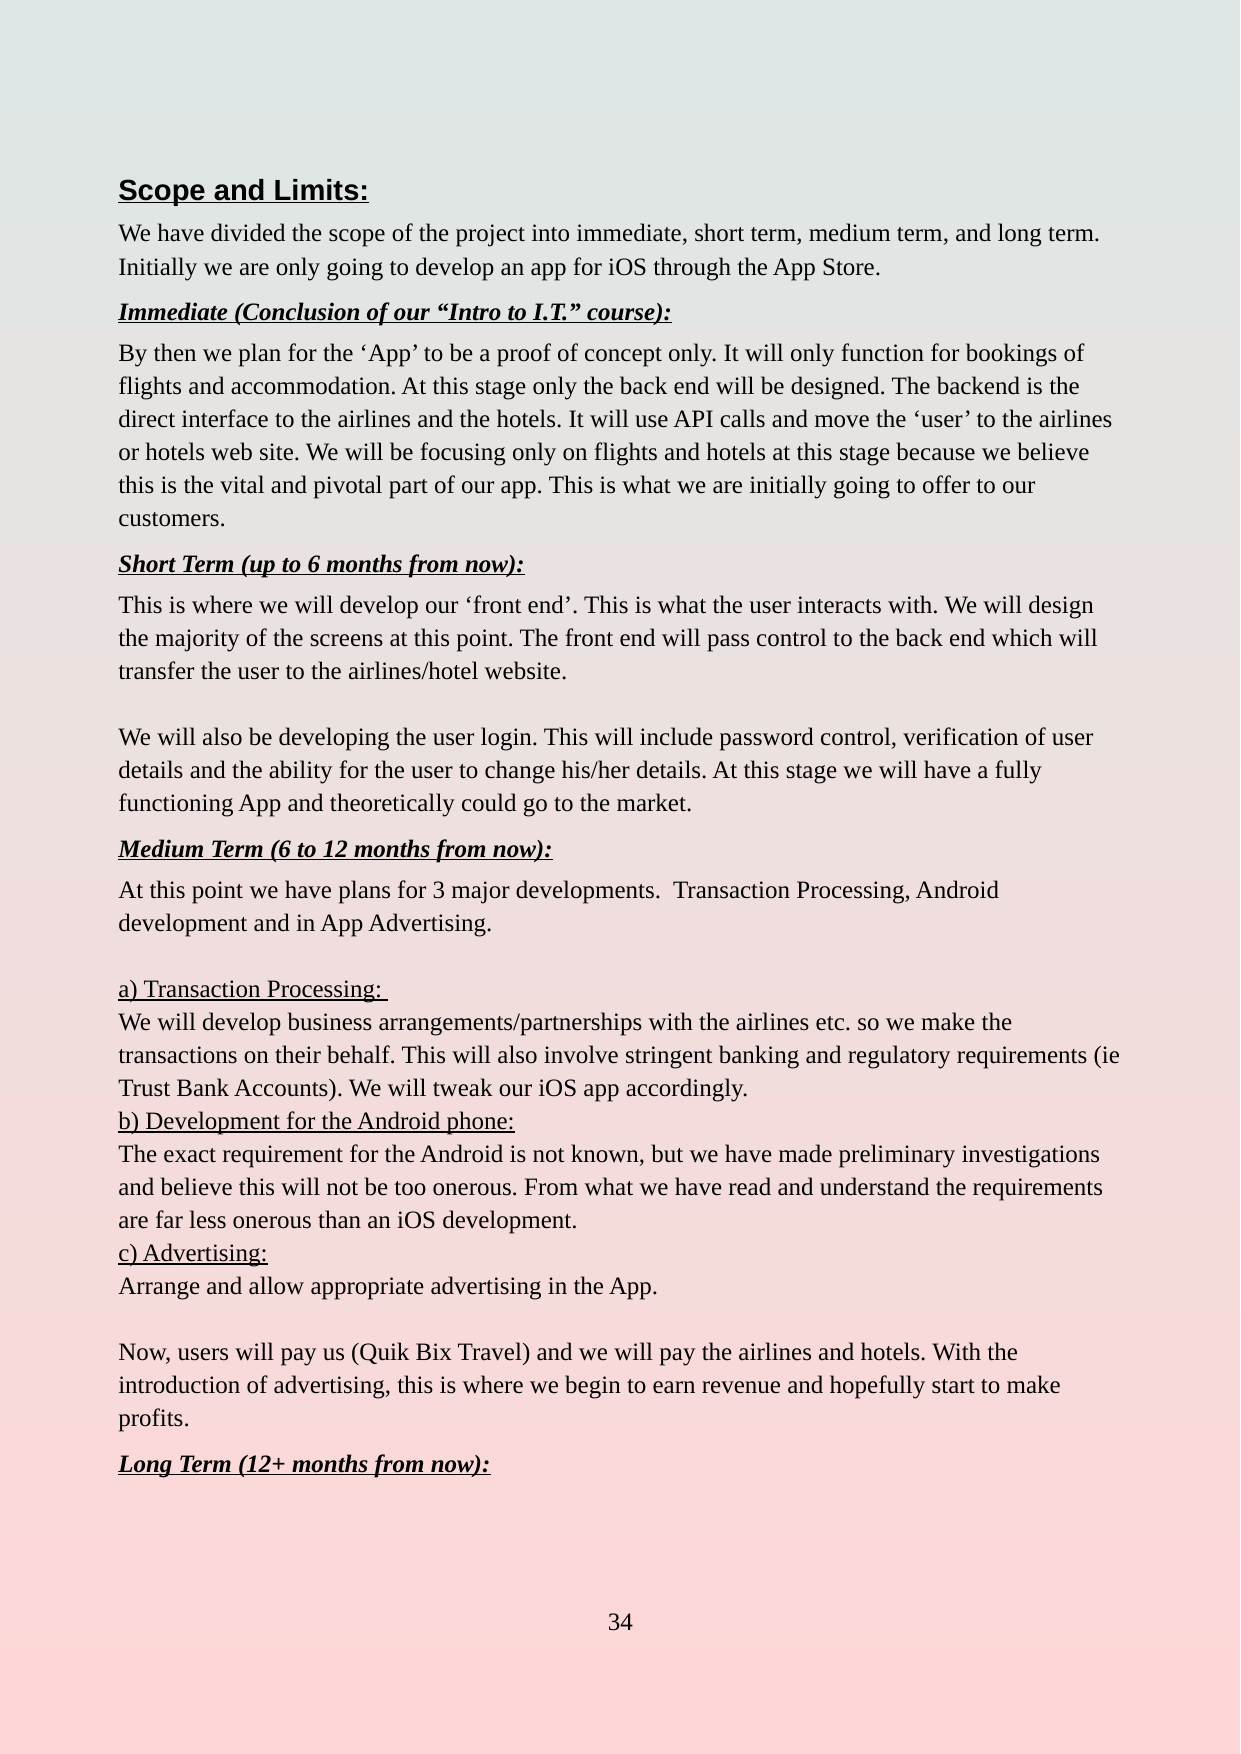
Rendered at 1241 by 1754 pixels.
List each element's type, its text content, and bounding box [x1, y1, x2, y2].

text a) Transaction Processing: [118, 974, 1122, 1003]
text Short Term (up to 6 months from now): [118, 549, 1122, 578]
text By then we plan for the ‘App’ to be a proof of concept only. It will only function for bookings of flights and accommodation. At this stage only the back end will be designed. The backend is the direct interface to the airlines and the hotels. It will use API calls and move the ‘user’ to the airlines or hotels web site. We will be focusing only on flights and hotels at this stage because we believe this is the vital and pivotal part of our app. This is what we are initially going to offer to our customers. [118, 338, 1122, 532]
text At this point we have plans for 3 major developments. Transaction Processing, Android development and in App Advertising. [118, 875, 1122, 937]
text This is where we will develop our ‘front end’. This is what the user interacts with. We will design the majority of the screens at this point. The front end will pass control to the back end which will transfer the user to the airlines/hotel website. [118, 590, 1122, 685]
text Medium Term (6 to 12 months from now): [118, 834, 1122, 863]
text Now, users will pay us (Quik Bix Travel) and we will pay the airlines and hotels. With the introduction of advertising, this is where we begin to earn revenue and hopefully start to make profits. [118, 1337, 1122, 1432]
text Immediate (Conclusion of our “Intro to I.T.” course): [118, 297, 1122, 326]
text The exact requirement for the Android is not known, but we have made preliminary investigations and believe this will not be too onerous. From what we have read and understand the requirements are far less onerous than an iOS development. [118, 1139, 1122, 1234]
text Arrange and allow appropriate advertising in the App. [118, 1271, 1122, 1300]
text b) Development for the Android phone: [118, 1106, 1122, 1135]
subtitle Scope and Limits: [118, 172, 1122, 206]
text We will also be developing the user login. This will include password control, verification of user details and the ability for the user to change his/her details. At this stage we will have a fully functioning App and theoretically could go to the market. [118, 722, 1122, 817]
text We will develop business arrangements/partnerships with the airlines etc. so we make the transactions on their behalf. This will also involve stringent banking and regulatory requirements (ie Trust Bank Accounts). We will tweak our iOS app accordingly. [118, 1007, 1122, 1102]
text Long Term (12+ months from now): [118, 1449, 1122, 1478]
text c) Advertising: [118, 1238, 1122, 1267]
text We have divided the scope of the project into immediate, short term, medium term, and long term. Initially we are only going to develop an app for iOS through the App Store. [118, 218, 1122, 280]
